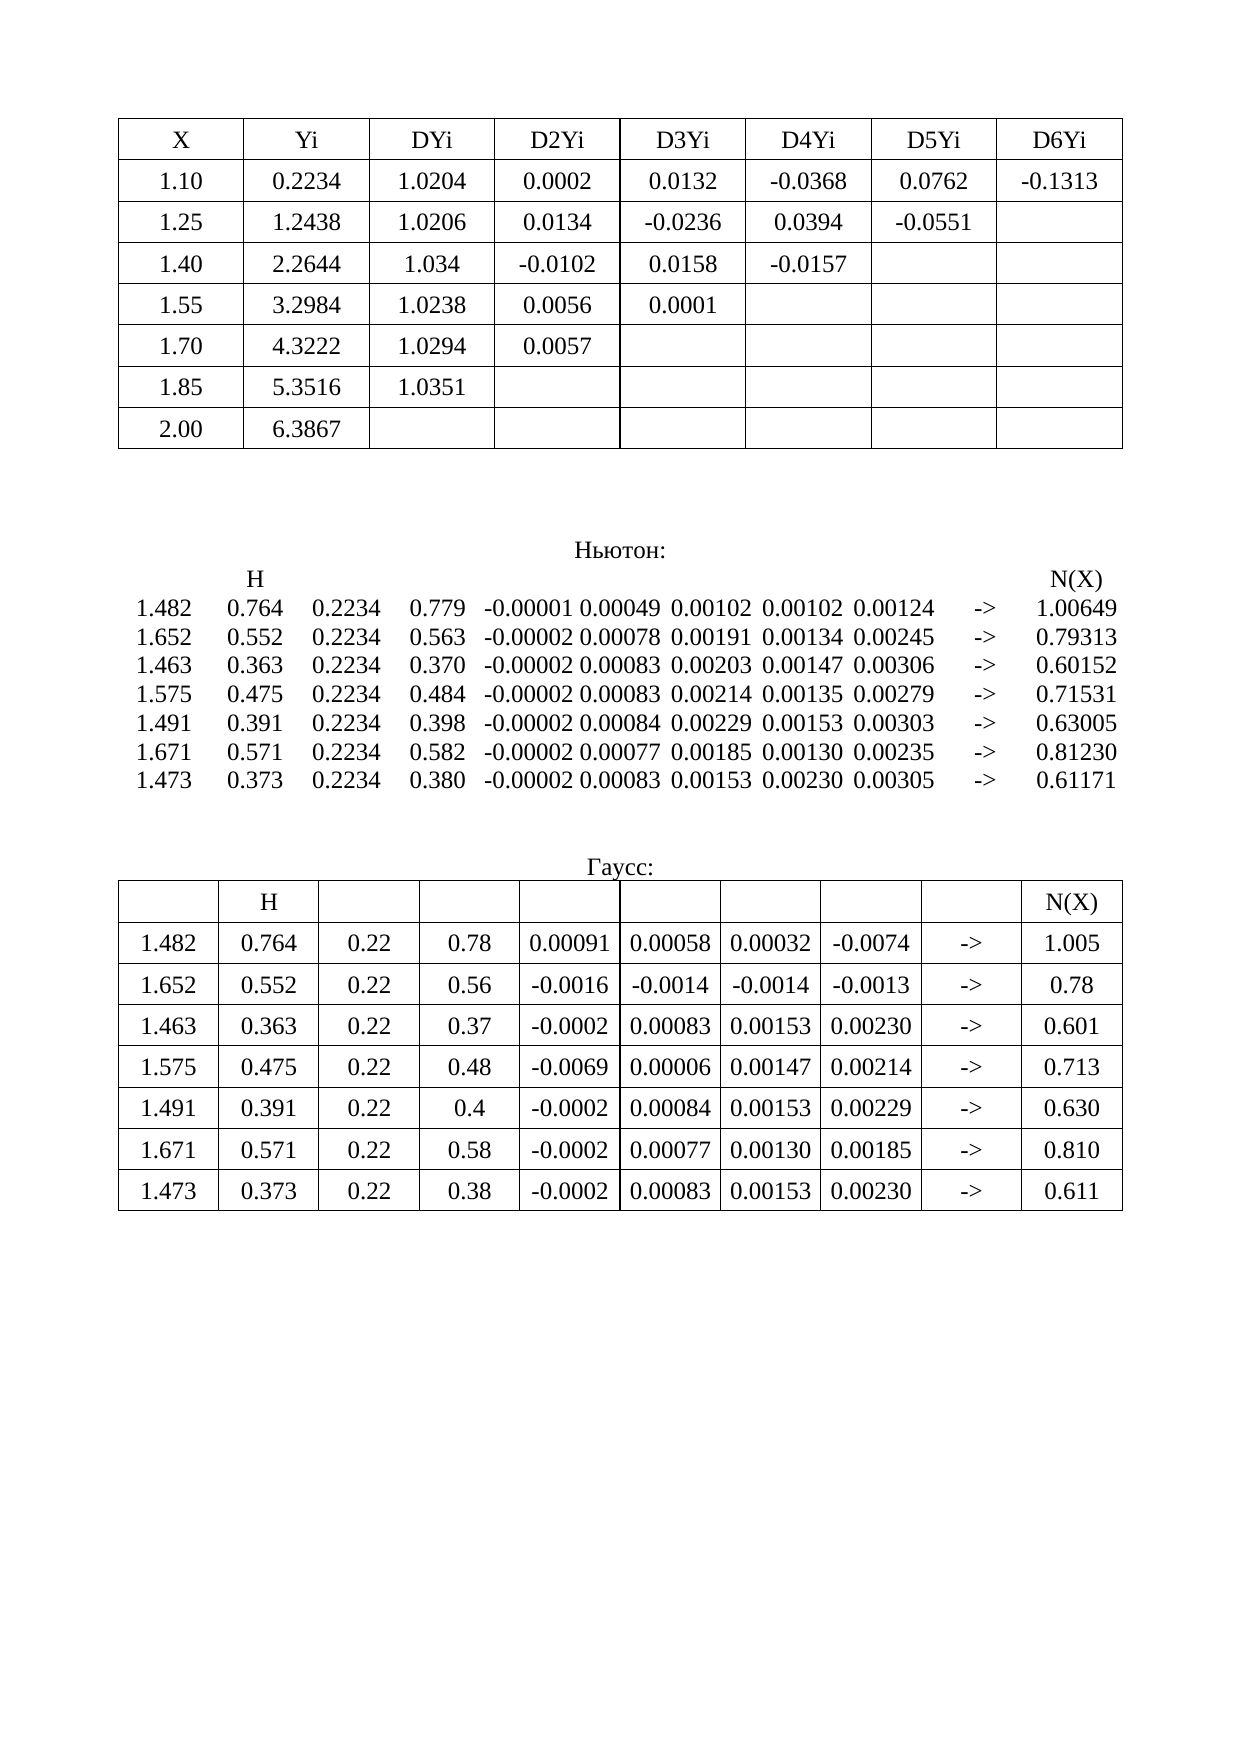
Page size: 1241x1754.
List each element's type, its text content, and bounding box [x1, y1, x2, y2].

table_cell -0.0014 [721, 964, 820, 1004]
table_cell 0.484 [392, 679, 483, 708]
table_cell 1.0351 [370, 367, 494, 407]
table_cell 0.552 [209, 622, 301, 650]
table_cell 0.582 [392, 737, 483, 765]
table_cell 0,22 [319, 1088, 419, 1128]
table_cell 1.575 [118, 679, 209, 708]
table_cell 0.2234 [301, 765, 392, 794]
table_cell 0.0002 [495, 160, 619, 201]
table_cell 0.00078 [574, 622, 666, 650]
table_cell 0.571 [219, 1129, 318, 1169]
table_cell -0.0002 [520, 1170, 619, 1210]
table_cell 6.3867 [244, 408, 369, 448]
table_cell 0.00185 [821, 1129, 921, 1169]
table_header [574, 564, 666, 593]
table_cell 0.779 [392, 593, 483, 622]
table_cell -> [939, 650, 1031, 679]
table_cell 2.00 [119, 408, 243, 448]
table_cell 0.475 [219, 1046, 318, 1087]
table_cell 0.00153 [721, 1088, 820, 1128]
table_cell 0.00214 [821, 1046, 921, 1087]
table_cell -> [922, 1129, 1021, 1169]
table_cell 0.00230 [821, 1170, 921, 1210]
table_cell -0.00002 [483, 650, 574, 679]
table_cell 1.2438 [244, 202, 369, 242]
table_header N(X) [1031, 564, 1122, 593]
table_cell 1.70 [119, 325, 243, 366]
table_cell 0.373 [209, 765, 301, 794]
table_cell 0,22 [319, 964, 419, 1004]
table_cell 0.475 [209, 679, 301, 708]
text Гаусс: [118, 852, 1122, 880]
table_cell -0.0551 [872, 202, 996, 242]
table_cell 0,22 [319, 1170, 419, 1210]
table_cell 0.00102 [666, 593, 757, 622]
table_cell -0.00002 [483, 765, 574, 794]
table_cell 1.0238 [370, 284, 494, 324]
table_cell 0.71531 [1031, 679, 1122, 708]
table_cell [997, 243, 1122, 283]
table_cell 0.0762 [872, 160, 996, 201]
table_cell 5.3516 [244, 367, 369, 407]
table_cell -> [922, 923, 1021, 963]
table_cell 1.482 [118, 593, 209, 622]
table_cell -0.0236 [621, 202, 745, 242]
table_cell -> [939, 679, 1031, 708]
table_cell -0.00002 [483, 622, 574, 650]
table_header [939, 564, 1031, 593]
table_cell [872, 367, 996, 407]
table_cell 2.2644 [244, 243, 369, 283]
table_cell [746, 325, 871, 366]
table_header [821, 881, 921, 922]
table_cell -> [939, 593, 1031, 622]
table_cell [746, 284, 871, 324]
table_cell 0.571 [209, 737, 301, 765]
table_cell 1.005 [1022, 923, 1122, 963]
table_cell 0,4 [420, 1088, 519, 1128]
table_cell 0.2234 [301, 737, 392, 765]
table_cell 0.00077 [621, 1129, 720, 1169]
table_cell [997, 367, 1122, 407]
table_cell 0.00083 [621, 1005, 720, 1045]
table_cell 1.482 [119, 923, 218, 963]
table_cell 0.00134 [757, 622, 848, 650]
table_cell 0.00147 [721, 1046, 820, 1087]
table_cell 1.00649 [1031, 593, 1122, 622]
table_cell 0.370 [392, 650, 483, 679]
table_cell -0.00001 [483, 593, 574, 622]
table_cell 1.652 [119, 964, 218, 1004]
table_header D4Yi [746, 119, 871, 159]
table_cell 0.00130 [757, 737, 848, 765]
table_cell 0.00091 [520, 923, 619, 963]
table_header D6Yi [997, 119, 1122, 159]
table_cell 0.630 [1022, 1088, 1122, 1128]
table_cell 0.00032 [721, 923, 820, 963]
table_cell 0.00185 [666, 737, 757, 765]
table_cell 0.2234 [244, 160, 369, 201]
table_cell 0.391 [209, 708, 301, 737]
table_cell 0.00279 [848, 679, 939, 708]
table_cell 0.764 [219, 923, 318, 963]
table_cell 0,22 [319, 1046, 419, 1087]
table_cell -> [922, 1088, 1021, 1128]
table_cell 0.00083 [574, 650, 666, 679]
table_cell -> [939, 765, 1031, 794]
table_cell 1.671 [119, 1129, 218, 1169]
table_cell 0.00203 [666, 650, 757, 679]
table_cell 0.63005 [1031, 708, 1122, 737]
table_cell 0.00083 [574, 765, 666, 794]
table_cell 0.713 [1022, 1046, 1122, 1087]
table_cell 0.00230 [821, 1005, 921, 1045]
table_cell 4.3222 [244, 325, 369, 366]
table_cell 0.00130 [721, 1129, 820, 1169]
table_cell 1.10 [119, 160, 243, 201]
table_cell 0.0056 [495, 284, 619, 324]
table_cell 0.391 [219, 1088, 318, 1128]
table_cell 0.0057 [495, 325, 619, 366]
table_cell -0.0002 [520, 1129, 619, 1169]
table_cell [997, 202, 1122, 242]
table_cell 0.00214 [666, 679, 757, 708]
table_cell 1.652 [118, 622, 209, 650]
table_cell [370, 408, 494, 448]
table_cell 1.463 [119, 1005, 218, 1045]
table_cell 0,56 [420, 964, 519, 1004]
table_cell 1.0204 [370, 160, 494, 201]
table_cell -0.0014 [621, 964, 720, 1004]
table_header X [119, 119, 243, 159]
table_cell -0.1313 [997, 160, 1122, 201]
table_cell 1.491 [118, 708, 209, 737]
table_cell 1.463 [118, 650, 209, 679]
table_cell -> [939, 708, 1031, 737]
table_cell 0.00229 [821, 1088, 921, 1128]
table_cell [746, 408, 871, 448]
table_cell 0.60152 [1031, 650, 1122, 679]
table_cell 0.0001 [621, 284, 745, 324]
table_cell 0.0394 [746, 202, 871, 242]
table_cell 0,58 [420, 1129, 519, 1169]
table_cell 0.00153 [757, 708, 848, 737]
table_cell -> [922, 964, 1021, 1004]
table_header [666, 564, 757, 593]
table_cell 3.2984 [244, 284, 369, 324]
table_cell 0.00306 [848, 650, 939, 679]
table_header [420, 881, 519, 922]
table_cell -0.00002 [483, 708, 574, 737]
table_cell 0.810 [1022, 1129, 1122, 1169]
table_header N(X) [1022, 881, 1122, 922]
table_cell 1.55 [119, 284, 243, 324]
table_header [848, 564, 939, 593]
table_cell [997, 408, 1122, 448]
table_cell 0,78 [420, 923, 519, 963]
table_cell 0.00153 [721, 1005, 820, 1045]
table_header Yi [244, 119, 369, 159]
table_cell -> [922, 1046, 1021, 1087]
table_cell [621, 408, 745, 448]
table_cell 0.00058 [621, 923, 720, 963]
table_cell [872, 243, 996, 283]
table_cell 0.00235 [848, 737, 939, 765]
table_header [301, 564, 392, 593]
table_header D3Yi [621, 119, 745, 159]
table_cell 0.0134 [495, 202, 619, 242]
text Ньютон: [118, 535, 1122, 564]
table_cell 0.81230 [1031, 737, 1122, 765]
table_cell 0.00305 [848, 765, 939, 794]
table_cell 0.2234 [301, 593, 392, 622]
table_cell -0.0002 [520, 1088, 619, 1128]
table_cell [621, 325, 745, 366]
table_header H [209, 564, 301, 593]
table_header [118, 564, 209, 593]
table_cell 1.40 [119, 243, 243, 283]
table_cell 0.0158 [621, 243, 745, 283]
table_cell 0.398 [392, 708, 483, 737]
table_cell -0.0074 [821, 923, 921, 963]
table_cell -0.0016 [520, 964, 619, 1004]
table_cell 0.79313 [1031, 622, 1122, 650]
table_cell 0.00191 [666, 622, 757, 650]
table_cell 1.491 [119, 1088, 218, 1128]
table_cell 0.00153 [721, 1170, 820, 1210]
table_cell 1.0206 [370, 202, 494, 242]
table_cell 1.473 [118, 765, 209, 794]
table_cell 0,37 [420, 1005, 519, 1045]
table_cell [495, 367, 619, 407]
table_cell 0,48 [420, 1046, 519, 1087]
table_cell 0.363 [209, 650, 301, 679]
table_cell 0.00229 [666, 708, 757, 737]
table_cell -0.0002 [520, 1005, 619, 1045]
table_header [119, 881, 218, 922]
table_cell 0.00153 [666, 765, 757, 794]
table_cell 0.00006 [621, 1046, 720, 1087]
table_header D5Yi [872, 119, 996, 159]
table_cell 0.601 [1022, 1005, 1122, 1045]
table_cell 0.00084 [621, 1088, 720, 1128]
table_header [922, 881, 1021, 922]
table_cell -0.0157 [746, 243, 871, 283]
table_header [319, 881, 419, 922]
table_cell -> [922, 1005, 1021, 1045]
table_cell 0.00084 [574, 708, 666, 737]
table_cell 0.2234 [301, 679, 392, 708]
table_cell -0.0069 [520, 1046, 619, 1087]
table_cell 0.2234 [301, 708, 392, 737]
table_cell [621, 367, 745, 407]
table_cell [872, 408, 996, 448]
table_cell 1.25 [119, 202, 243, 242]
table_cell 0.380 [392, 765, 483, 794]
table_header [621, 881, 720, 922]
table_cell 0.764 [209, 593, 301, 622]
table_cell 0.00303 [848, 708, 939, 737]
table_cell 0,22 [319, 1129, 419, 1169]
table_cell -0.00002 [483, 679, 574, 708]
table_cell 0.373 [219, 1170, 318, 1210]
table_header [757, 564, 848, 593]
table_cell 0.363 [219, 1005, 318, 1045]
table_cell 0.78 [1022, 964, 1122, 1004]
table_cell -> [939, 737, 1031, 765]
table_cell -0.0102 [495, 243, 619, 283]
table_cell -0.0013 [821, 964, 921, 1004]
table_cell 1.473 [119, 1170, 218, 1210]
table_cell 1.671 [118, 737, 209, 765]
table_cell -> [939, 622, 1031, 650]
table_cell 0.563 [392, 622, 483, 650]
table_cell 0.61171 [1031, 765, 1122, 794]
table_cell 0.00083 [621, 1170, 720, 1210]
table_cell 0.00245 [848, 622, 939, 650]
table_cell [997, 325, 1122, 366]
table_header [520, 881, 619, 922]
table_cell 0.0132 [621, 160, 745, 201]
table_cell 1.575 [119, 1046, 218, 1087]
table_cell 1.0294 [370, 325, 494, 366]
table_header [392, 564, 483, 593]
table_cell -0.00002 [483, 737, 574, 765]
table_cell [997, 284, 1122, 324]
table_cell 0.00102 [757, 593, 848, 622]
table_cell 0.00230 [757, 765, 848, 794]
table_cell [872, 325, 996, 366]
table_header H [219, 881, 318, 922]
table_cell 0.552 [219, 964, 318, 1004]
table_cell 0.00124 [848, 593, 939, 622]
table_header [721, 881, 820, 922]
table_cell [746, 367, 871, 407]
table_cell 0.00083 [574, 679, 666, 708]
table_cell 0.00147 [757, 650, 848, 679]
table_cell -0.0368 [746, 160, 871, 201]
table_cell [495, 408, 619, 448]
table_cell 0.2234 [301, 622, 392, 650]
table_cell -> [922, 1170, 1021, 1210]
table_cell 0.00077 [574, 737, 666, 765]
table_header D2Yi [495, 119, 619, 159]
table_cell 0.611 [1022, 1170, 1122, 1210]
table_cell 0.2234 [301, 650, 392, 679]
table_cell 0.00049 [574, 593, 666, 622]
table_cell 0,22 [319, 923, 419, 963]
table_cell 1.034 [370, 243, 494, 283]
table_cell 1.85 [119, 367, 243, 407]
table_cell 0,22 [319, 1005, 419, 1045]
table_header [483, 564, 574, 593]
table_cell 0,38 [420, 1170, 519, 1210]
table_header DYi [370, 119, 494, 159]
table_cell [872, 284, 996, 324]
table_cell 0.00135 [757, 679, 848, 708]
